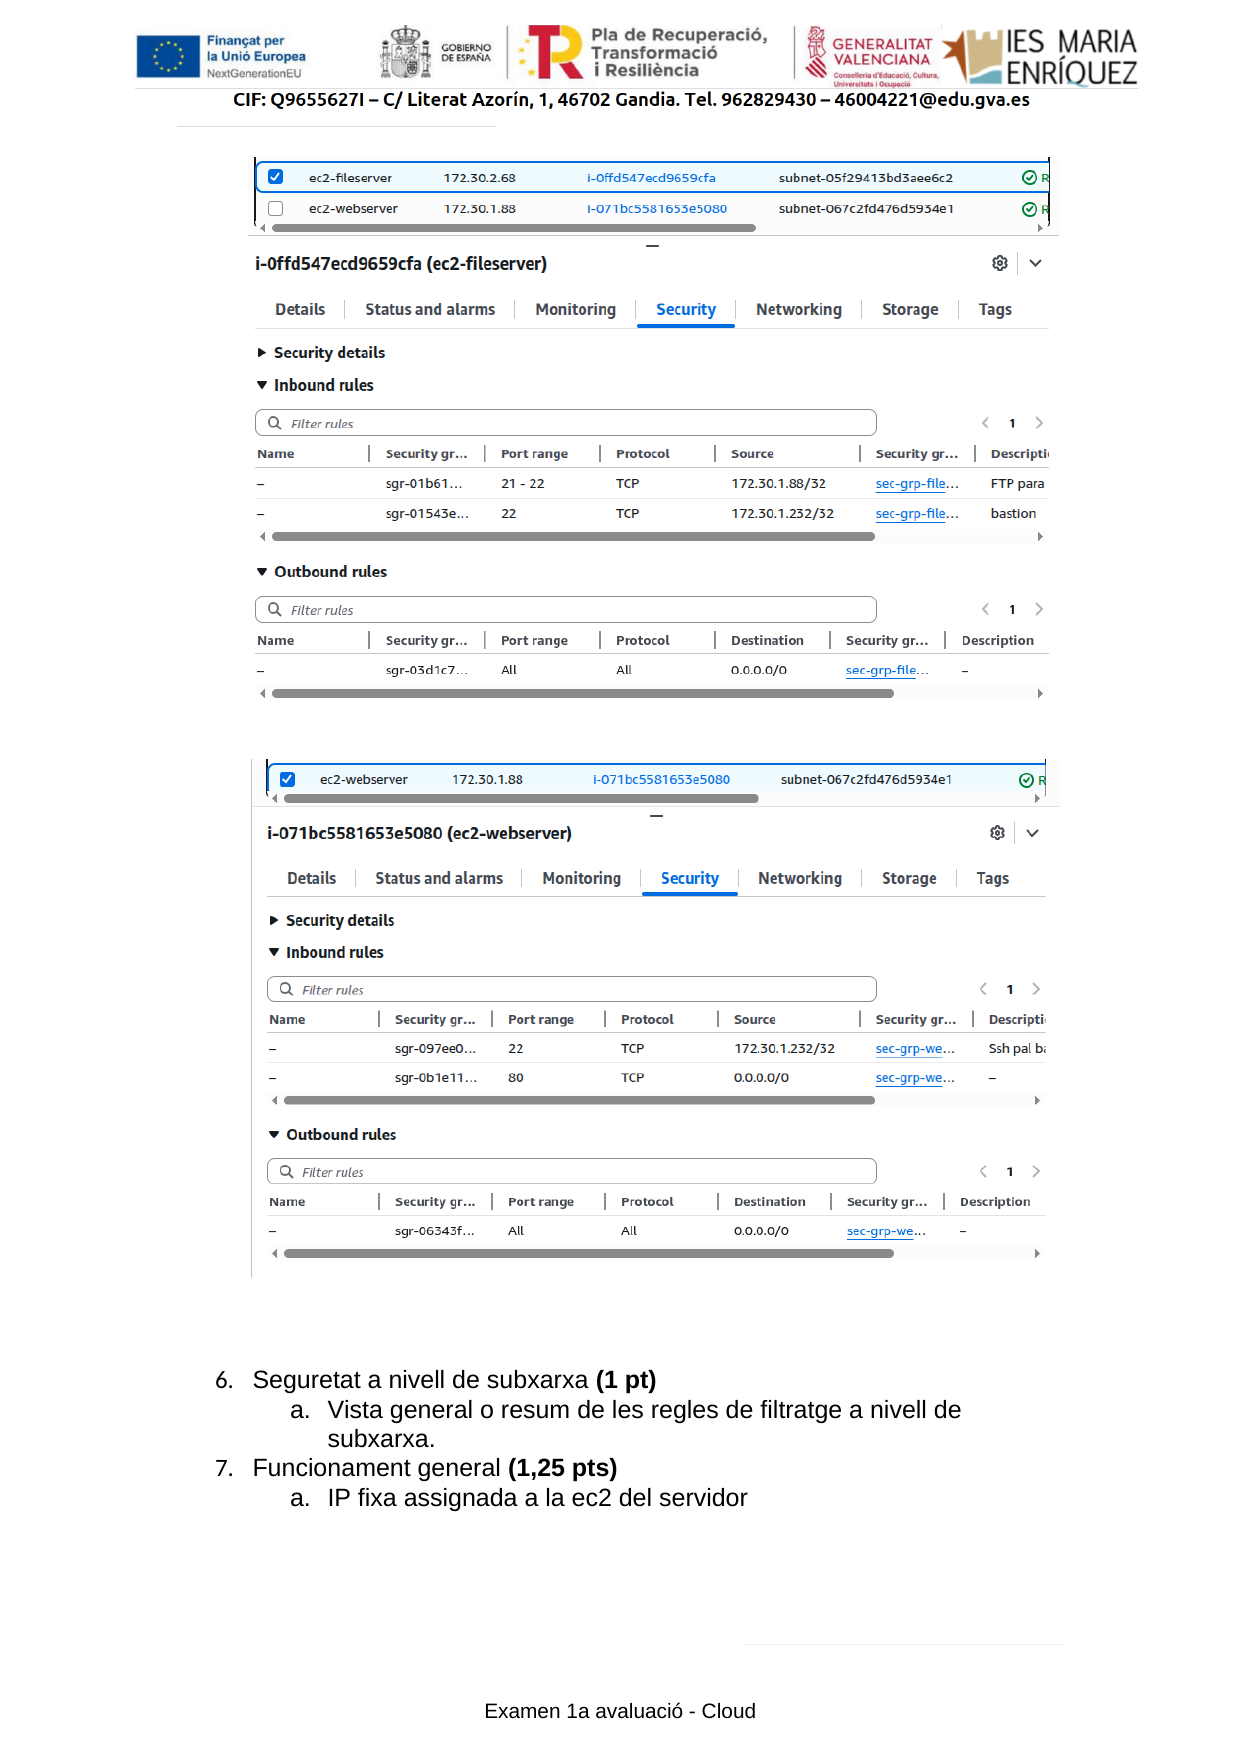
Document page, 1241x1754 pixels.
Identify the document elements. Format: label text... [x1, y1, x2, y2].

picture [247, 157, 1059, 723]
list Seguretat a nivell de subxarxa (1 pt) [215, 1364, 1063, 1395]
list Vista general o resum de les regles de filtratge a nivell de subxarxa. [290, 1395, 1063, 1452]
picture [52, 18, 1217, 110]
list Funcionament general (1,25 pts) [215, 1452, 1063, 1483]
list IP fixa assignada a la ec2 del servidor [290, 1483, 1063, 1512]
picture [250, 759, 1061, 1278]
